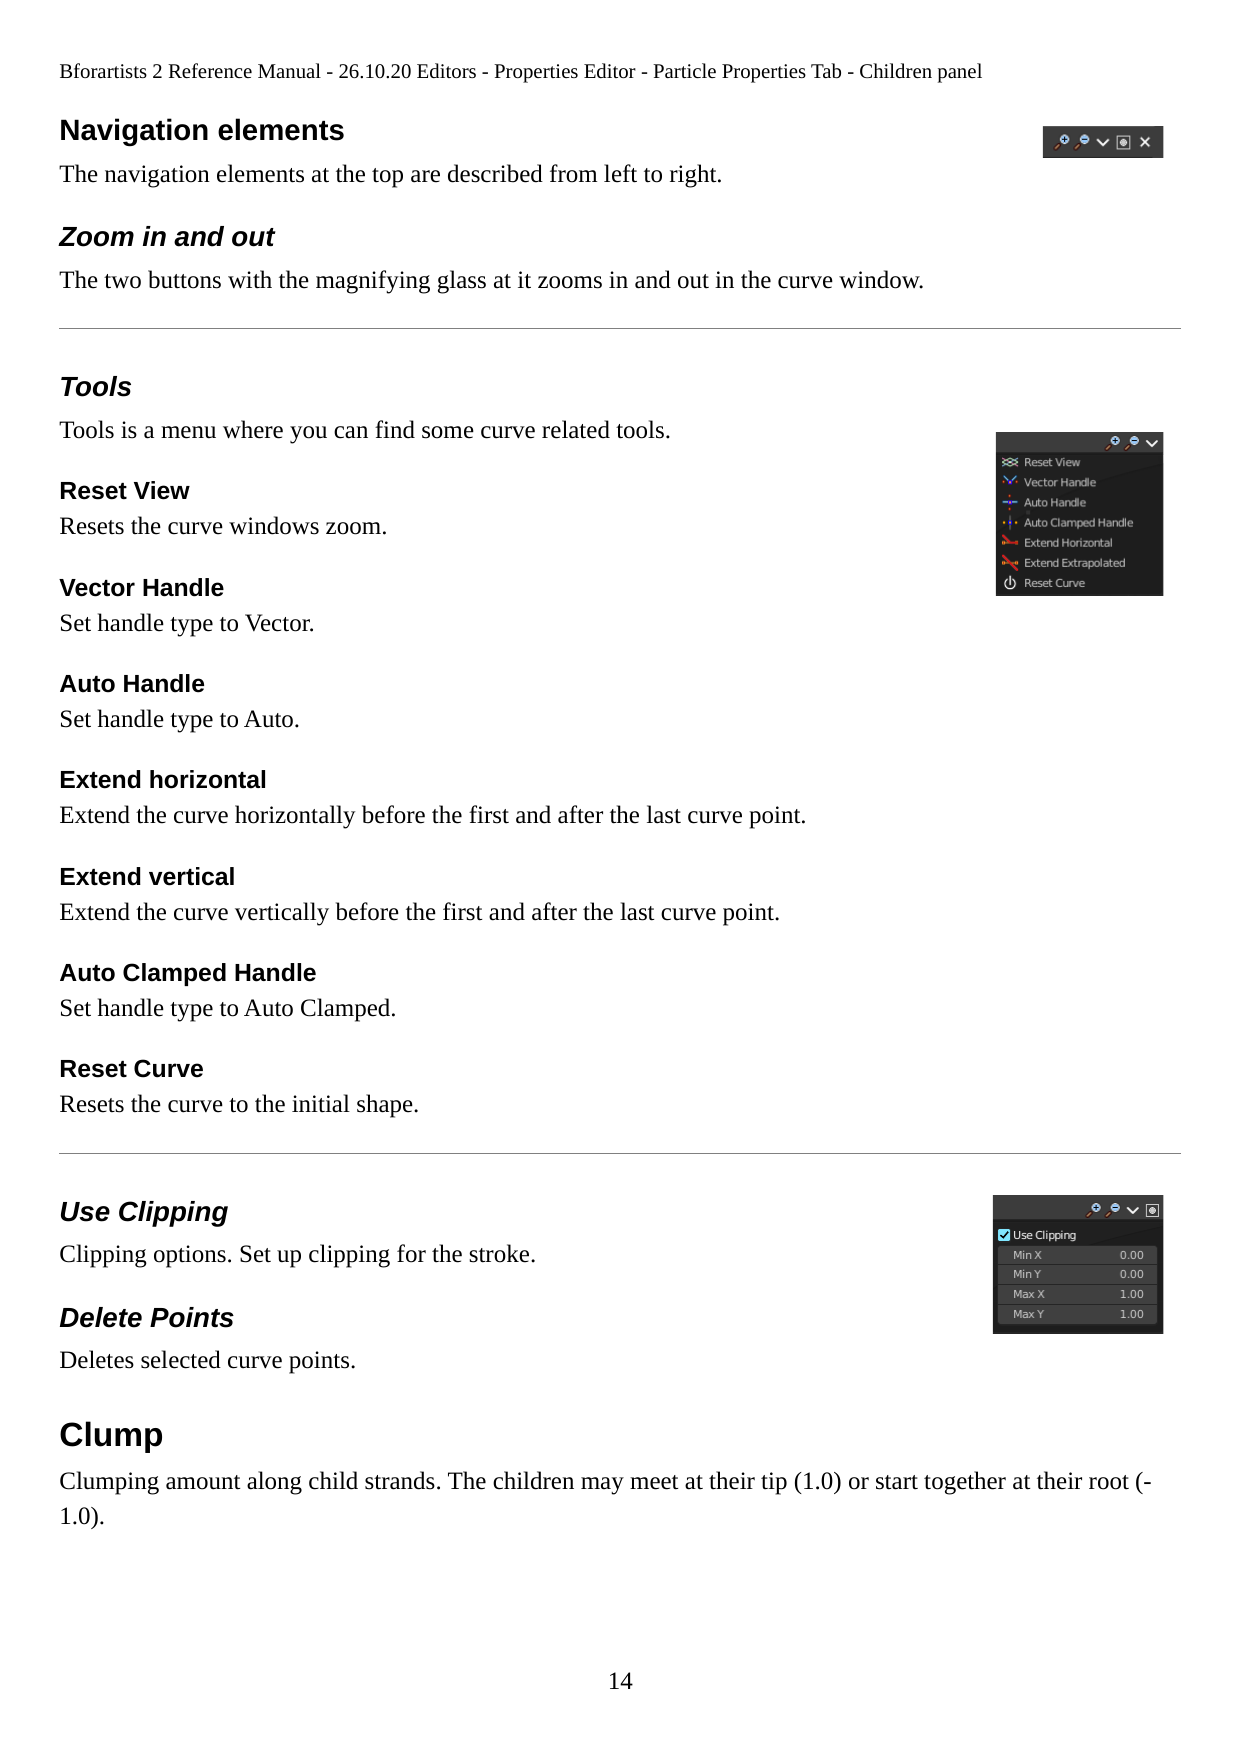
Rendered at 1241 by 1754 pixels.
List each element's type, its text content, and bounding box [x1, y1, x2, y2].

text Resets the curve to the initial shape. [59, 1089, 1181, 1118]
text Extend the curve horizontally before the first and after the last curve point. [59, 800, 1181, 829]
subtitle Delete Points [59, 1301, 992, 1333]
subtitle Reset Curve [59, 1054, 1181, 1083]
subtitle Extend horizontal [59, 766, 1181, 794]
subtitle [1164, 476, 1181, 505]
text The navigation elements at the top are described from left to right. [59, 159, 1181, 188]
text The two buttons with the magnifying glass at it zooms in and out in the curve window. [59, 265, 1181, 293]
picture [1042, 126, 1164, 158]
subtitle Use Clipping [59, 1195, 992, 1227]
subtitle Auto Clamped Handle [59, 958, 1181, 987]
text Clipping options. Set up clipping for the stroke. [59, 1239, 992, 1268]
picture [995, 432, 1164, 596]
text Deletes selected curve points. [59, 1345, 1181, 1374]
subtitle [1164, 1301, 1181, 1333]
text Set handle type to Auto. [59, 704, 1181, 733]
text Resets the curve windows zoom. [59, 511, 995, 540]
text Set handle type to Auto Clamped. [59, 993, 1181, 1022]
subtitle Clump [59, 1415, 1181, 1454]
subtitle Auto Handle [59, 669, 1181, 698]
subtitle Reset View [59, 476, 995, 505]
text Set handle type to Vector. [59, 608, 1181, 636]
subtitle Zoom in and out [59, 220, 1181, 252]
subtitle [1164, 1195, 1181, 1227]
subtitle Navigation elements [59, 113, 1181, 146]
subtitle Tools [59, 371, 1181, 402]
picture [992, 1195, 1164, 1334]
text Clumping amount along child strands. The children may meet at their tip (1.0) or start together at their root (-1.0). [59, 1466, 1181, 1530]
text Tools is a menu where you can find some curve related tools. [59, 415, 1181, 444]
subtitle Vector Handle [59, 573, 1181, 601]
subtitle Extend vertical [59, 862, 1181, 890]
text Extend the curve vertically before the first and after the last curve point. [59, 897, 1181, 925]
